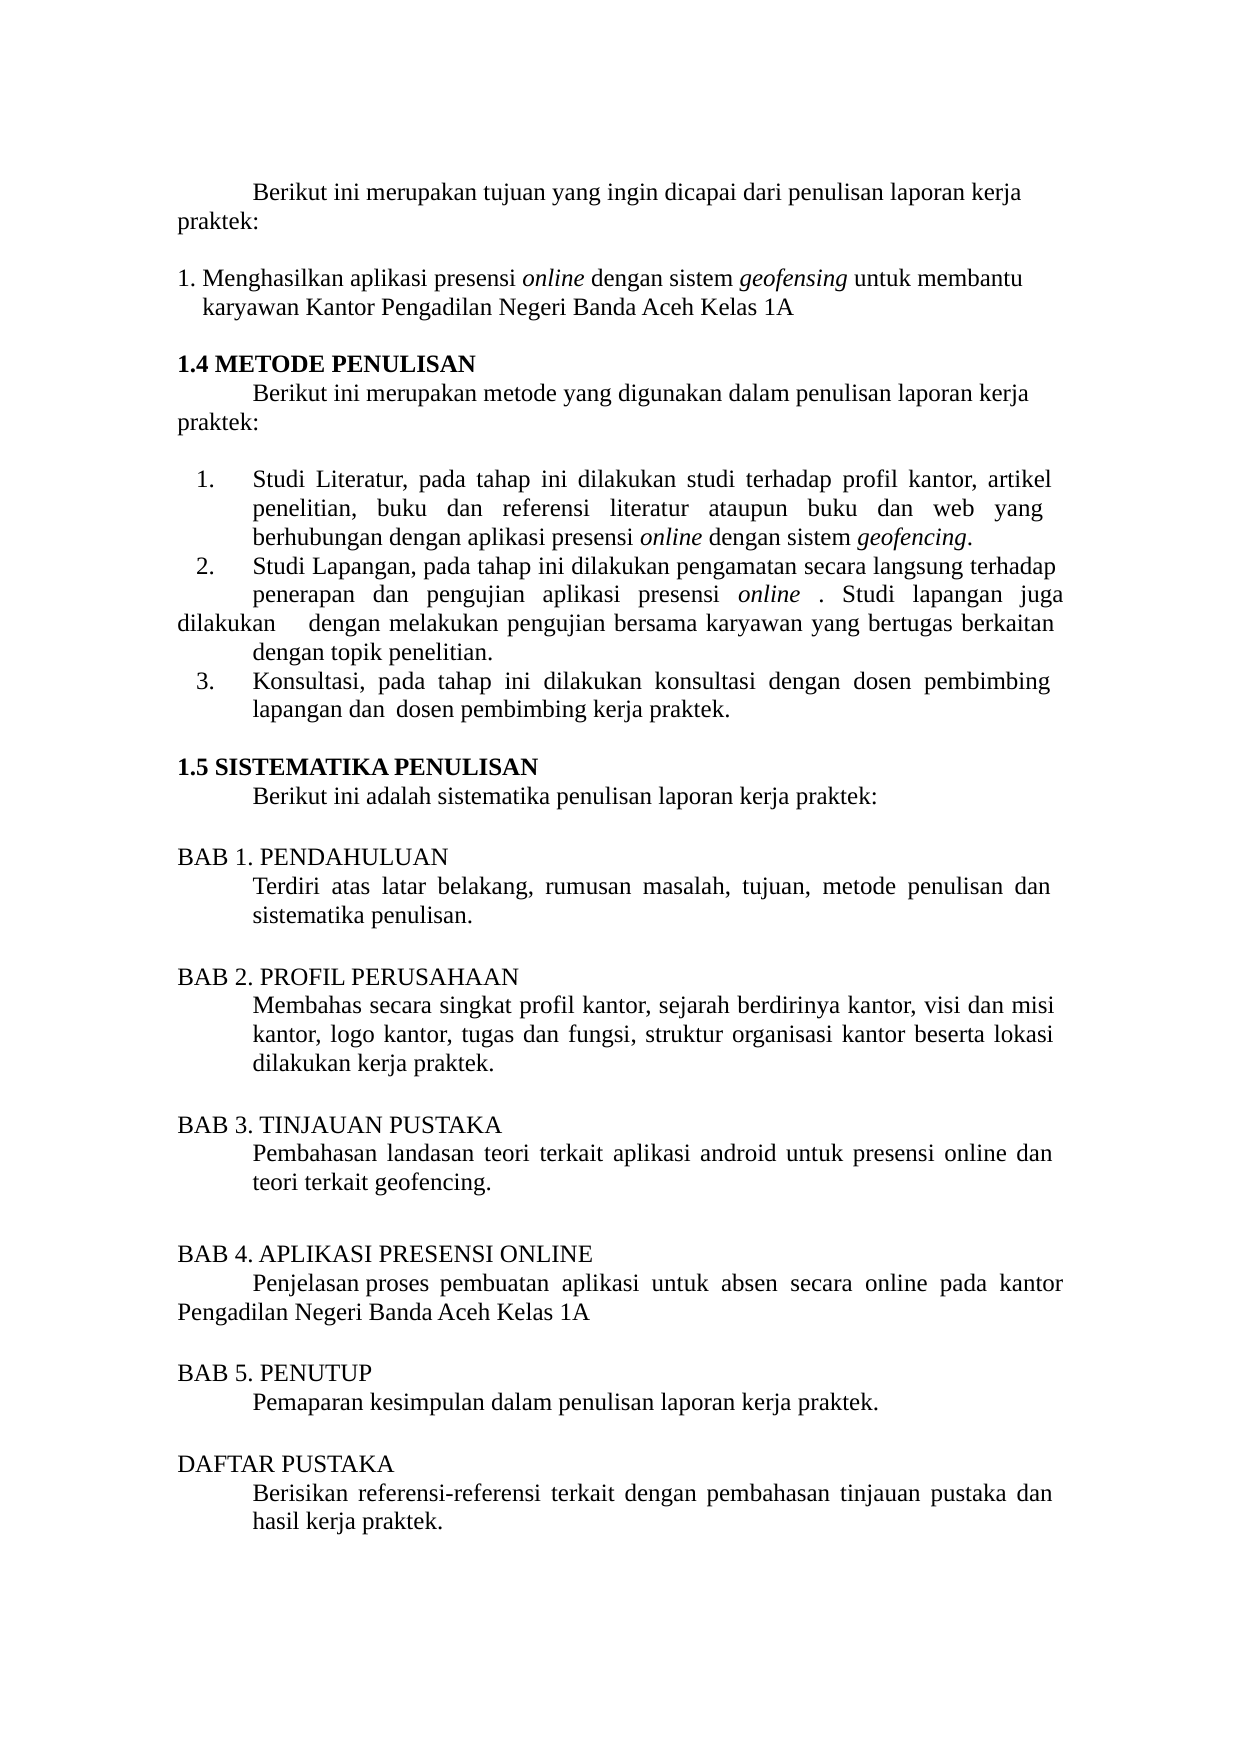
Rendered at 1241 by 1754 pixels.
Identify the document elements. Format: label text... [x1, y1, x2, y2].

text BAB 5. PENUTUP [177, 1358, 1063, 1387]
text 1.4 METODE PENULISAN [177, 349, 1063, 378]
text BAB 4. APLIKASI PRESENSI ONLINE [177, 1239, 1063, 1268]
text BAB 2. PROFIL PERUSAHAAN [177, 962, 1063, 991]
text 1. Menghasilkan aplikasi presensi online dengan sistem geofensing untuk membantu [177, 263, 1063, 292]
text Pembahasan landasan teori terkait aplikasi android untuk presensi online dan teori terkait geofencing. [177, 1138, 1063, 1196]
text Pemaparan kesimpulan dalam penulisan laporan kerja praktek. [177, 1387, 1063, 1416]
text 3. Konsultasi, pada tahap ini dilakukan konsultasi dengan dosen pembimbing lapangan dan dosen pembimbing kerja praktek. [177, 666, 1063, 723]
text Penjelasan proses pembuatan aplikasi untuk absen secara online pada kantor Pengadilan Negeri Banda Aceh Kelas 1A [177, 1268, 1063, 1325]
text Berikut ini merupakan metode yang digunakan dalam penulisan laporan kerja praktek: [177, 378, 1063, 436]
text Membahas secara singkat profil kantor, sejarah berdirinya kantor, visi dan misi kantor, logo kantor, tugas dan fungsi, struktur organisasi kantor beserta lokasi dilakukan kerja praktek. [177, 991, 1063, 1077]
text BAB 1. PENDAHULUAN [177, 842, 1063, 871]
text Terdiri atas latar belakang, rumusan masalah, tujuan, metode penulisan dan sistematika penulisan. [177, 871, 1063, 929]
text 1. Studi Literatur, pada tahap ini dilakukan studi terhadap profil kantor, artikel penelitian, buku dan referensi literatur ataupun buku dan web yang berhubungan dengan aplikasi presensi online dengan sistem geofencing. [177, 464, 1063, 551]
text Berikut ini adalah sistematika penulisan laporan kerja praktek: [177, 781, 1063, 809]
text 2. Studi Lapangan, pada tahap ini dilakukan pengamatan secara langsung terhadap penerapan dan pengujian aplikasi presensi online . Studi lapangan juga dilakukan dengan melakukan pengujian bersama karyawan yang bertugas berkaitan dengan topik penelitian. [177, 551, 1063, 666]
text karyawan Kantor Pengadilan Negeri Banda Aceh Kelas 1A [177, 292, 1063, 321]
text Berisikan referensi-referensi terkait dengan pembahasan tinjauan pustaka dan hasil kerja praktek. [177, 1478, 1063, 1535]
text Berikut ini merupakan tujuan yang ingin dicapai dari penulisan laporan kerja praktek: [177, 177, 1063, 234]
text DAFTAR PUSTAKA [177, 1449, 1063, 1478]
text BAB 3. TINJAUAN PUSTAKA [177, 1110, 1063, 1138]
text 1.5 SISTEMATIKA PENULISAN [177, 752, 1063, 781]
